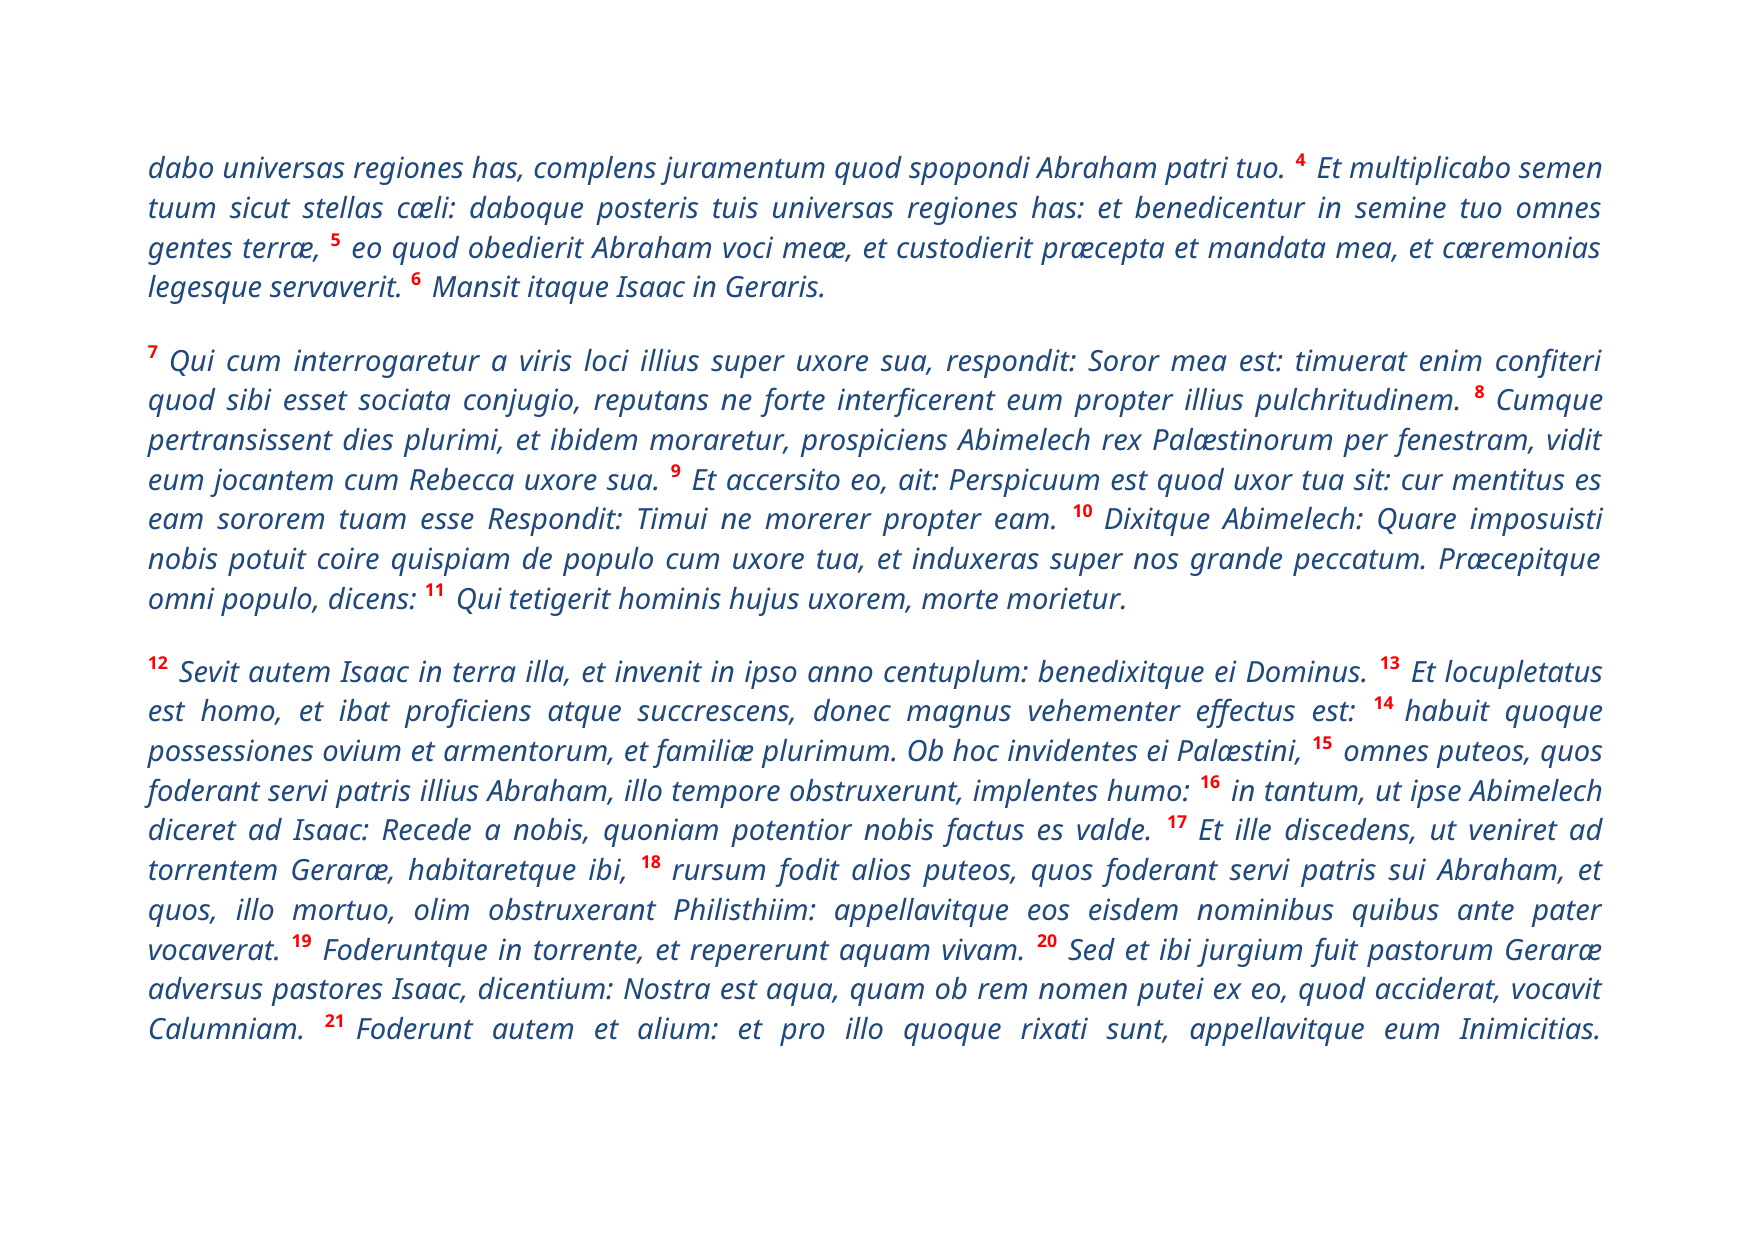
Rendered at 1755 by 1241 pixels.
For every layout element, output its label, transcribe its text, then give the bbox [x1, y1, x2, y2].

text dabo universas regiones has, complens juramentum quod spopondi Abraham patri tuo. 4 Et multiplicabo semen tuum sicut stellas cæli: daboque posteris tuis universas regiones has: et benedicentur in semine tuo omnes gentes terræ, 5 eo quod obedierit Abraham voci meæ, et custodierit præcepta et mandata mea, et cæremonias legesque servaverit. 6 Mansit itaque Isaac in Geraris. [148, 148, 1606, 306]
text 7 Qui cum interrogaretur a viris loci illius super uxore sua, respondit: Soror mea est: timuerat enim confiteri quod sibi esset sociata conjugio, reputans ne forte interficerent eum propter illius pulchritudinem. 8 Cumque pertransissent dies plurimi, et ibidem moraretur, prospiciens Abimelech rex Palæstinorum per fenestram, vidit eum jocantem cum Rebecca uxore sua. 9 Et accersito eo, ait: Perspicuum est quod uxor tua sit: cur mentitus es eam sororem tuam esse Respondit: Timui ne morerer propter eam. 10 Dixitque Abimelech: Quare imposuisti nobis potuit coire quispiam de populo cum uxore tua, et induxeras super nos grande peccatum. Præcepitque omni populo, dicens: 11 Qui tetigerit hominis hujus uxorem, morte morietur. [148, 340, 1606, 618]
text 12 Sevit autem Isaac in terra illa, et invenit in ipso anno centuplum: benedixitque ei Dominus. 13 Et locupletatus est homo, et ibat proficiens atque succrescens, donec magnus vehementer effectus est: 14 habuit quoque possessiones ovium et armentorum, et familiæ plurimum. Ob hoc invidentes ei Palæstini, 15 omnes puteos, quos foderant servi patris illius Abraham, illo tempore obstruxerunt, implentes humo: 16 in tantum, ut ipse Abimelech diceret ad Isaac: Recede a nobis, quoniam potentior nobis factus es valde. 17 Et ille discedens, ut veniret ad torrentem Geraræ, habitaretque ibi, 18 rursum fodit alios puteos, quos foderant servi patris sui Abraham, et quos, illo mortuo, olim obstruxerant Philisthiim: appellavitque eos eisdem nominibus quibus ante pater vocaverat. 19 Foderuntque in torrente, et repererunt aquam vivam. 20 Sed et ibi jurgium fuit pastorum Geraræ adversus pastores Isaac, dicentium: Nostra est aqua, quam ob rem nomen putei ex eo, quod acciderat, vocavit Calumniam. 21 Foderunt autem et alium: et pro illo quoque rixati sunt, appellavitque eum Inimicitias. [148, 651, 1606, 1048]
